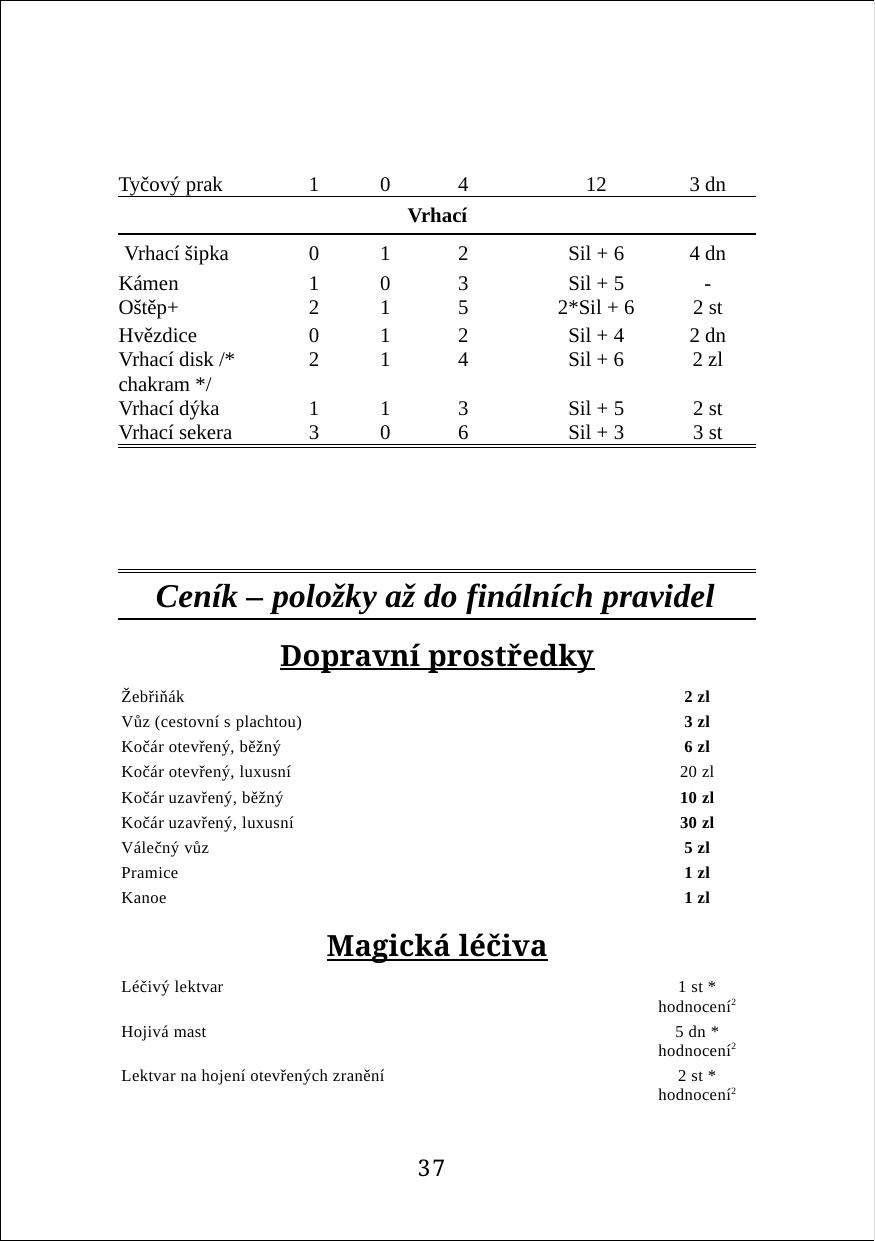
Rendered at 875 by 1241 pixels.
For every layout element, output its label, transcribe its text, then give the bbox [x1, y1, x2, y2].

table_cell [510, 271, 533, 295]
table_cell Tyčový prak [118, 172, 274, 196]
table_cell 5 [416, 295, 509, 323]
table_cell Vrhací dýka [118, 396, 274, 419]
table_cell 1 [353, 396, 416, 419]
table_cell Vrhací šipka [118, 235, 274, 271]
table_cell 1 [353, 348, 416, 396]
table_cell 2 [274, 295, 353, 323]
table_cell 2 zl [659, 348, 756, 396]
table_cell [510, 172, 533, 196]
table_cell 20 zl [638, 759, 756, 784]
table_cell Vrhací sekera [118, 420, 274, 444]
table_cell 0 [353, 420, 416, 444]
table_cell Válečný vůz [118, 835, 638, 860]
table_cell 12 [533, 172, 659, 196]
table_cell 6 zl [638, 734, 756, 759]
table_cell Žebřiňák [118, 684, 638, 709]
table_cell 4 [416, 172, 509, 196]
table_cell [510, 396, 533, 419]
table_cell 3 dn [659, 172, 756, 196]
table_cell Sil + 5 [533, 396, 659, 419]
table_cell 2 [416, 235, 509, 271]
table_header Ceník – položky až do finálních pravidel [118, 573, 756, 618]
table_cell 0 [274, 235, 353, 271]
table_cell Kočár uzavřený, běžný [118, 784, 638, 809]
table_cell 6 [416, 420, 509, 444]
table_cell [510, 348, 533, 396]
table_cell 1 [274, 271, 353, 295]
table_cell Sil + 5 [533, 271, 659, 295]
table_cell [510, 295, 533, 323]
table_cell 5 zl [638, 835, 756, 860]
table_cell 1 [274, 396, 353, 419]
table_cell Magická léčiva [118, 910, 756, 974]
table_cell 2*Sil + 6 [533, 295, 659, 323]
table_cell 2 st [659, 295, 756, 323]
table_cell Kočár otevřený, luxusní [118, 759, 638, 784]
table_cell 3 [416, 396, 509, 419]
table_cell 2 st * hodnocení2 [638, 1063, 756, 1107]
table_cell [510, 323, 533, 347]
table_cell Hojivá mast [118, 1019, 638, 1063]
table_cell 2 st [659, 396, 756, 419]
table_cell 1 [353, 295, 416, 323]
table_cell Léčivý lektvar [118, 974, 638, 1018]
table_cell 1 zl [638, 885, 756, 910]
table_cell 3 st [659, 420, 756, 444]
table_cell 1 [353, 235, 416, 271]
table_cell Hvězdice [118, 323, 274, 347]
table_cell Sil + 6 [533, 235, 659, 271]
table_cell Kámen [118, 271, 274, 295]
table_cell 1 st * hodnocení2 [638, 974, 756, 1018]
table_cell 2 zl [638, 684, 756, 709]
table_cell Kočár otevřený, běžný [118, 734, 638, 759]
table_cell 3 [416, 271, 509, 295]
table_cell 2 [274, 348, 353, 396]
table_cell Sil + 3 [533, 420, 659, 444]
table_cell 2 [416, 323, 509, 347]
table_cell Oštěp+ [118, 295, 274, 323]
table_cell Dopravní prostředky [118, 620, 756, 683]
table_cell Kanoe [118, 885, 638, 910]
table_cell 30 zl [638, 810, 756, 835]
table_cell 3 zl [638, 709, 756, 734]
table_cell Sil + 4 [533, 323, 659, 347]
table_cell Pramice [118, 860, 638, 885]
table_cell 4 dn [659, 235, 756, 271]
table_cell 0 [353, 271, 416, 295]
table_cell [510, 235, 533, 271]
table_cell 4 [416, 348, 509, 396]
table_cell 2 dn [659, 323, 756, 347]
table_cell Vrhací [118, 197, 756, 233]
table_cell 3 [274, 420, 353, 444]
table_cell Vrhací disk /* chakram */ [118, 348, 274, 396]
table_cell 0 [274, 323, 353, 347]
table_cell Lektvar na hojení otevřených zranění [118, 1063, 638, 1107]
table_cell 1 zl [638, 860, 756, 885]
table_cell Sil + 6 [533, 348, 659, 396]
table_cell Vůz (cestovní s plachtou) [118, 709, 638, 734]
table_cell - [659, 271, 756, 295]
table_cell 5 dn * hodnocení2 [638, 1019, 756, 1063]
table_cell Kočár uzavřený, luxusní [118, 810, 638, 835]
table_cell 10 zl [638, 784, 756, 809]
table_cell 0 [353, 172, 416, 196]
table_cell 1 [353, 323, 416, 347]
table_cell [510, 420, 533, 444]
table_cell 1 [274, 172, 353, 196]
